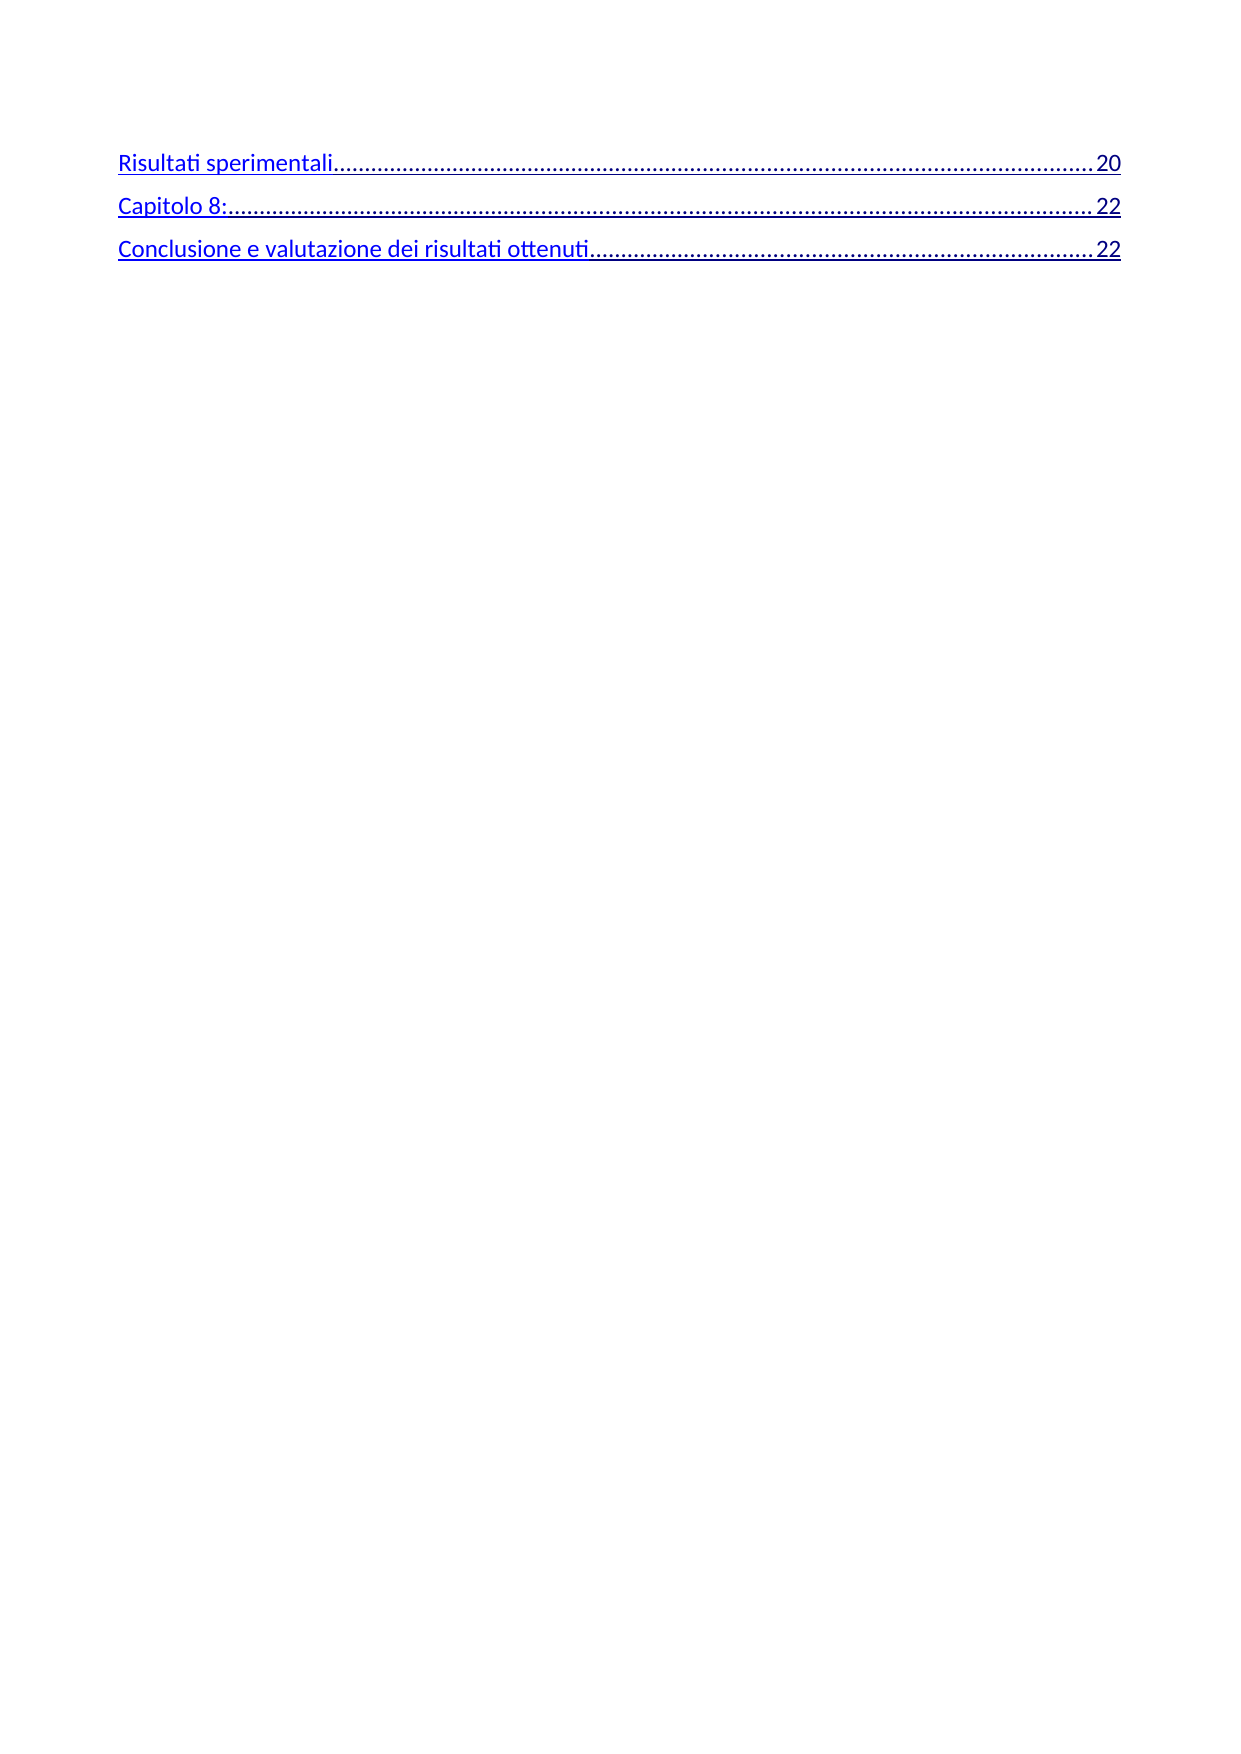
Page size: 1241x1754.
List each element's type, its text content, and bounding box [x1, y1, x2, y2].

text Conclusione e valutazione dei risultati ottenuti 22 [118, 233, 1122, 263]
text Capitolo 8: 22 [118, 190, 1122, 221]
text Risultati sperimentali 20 [118, 148, 1122, 178]
